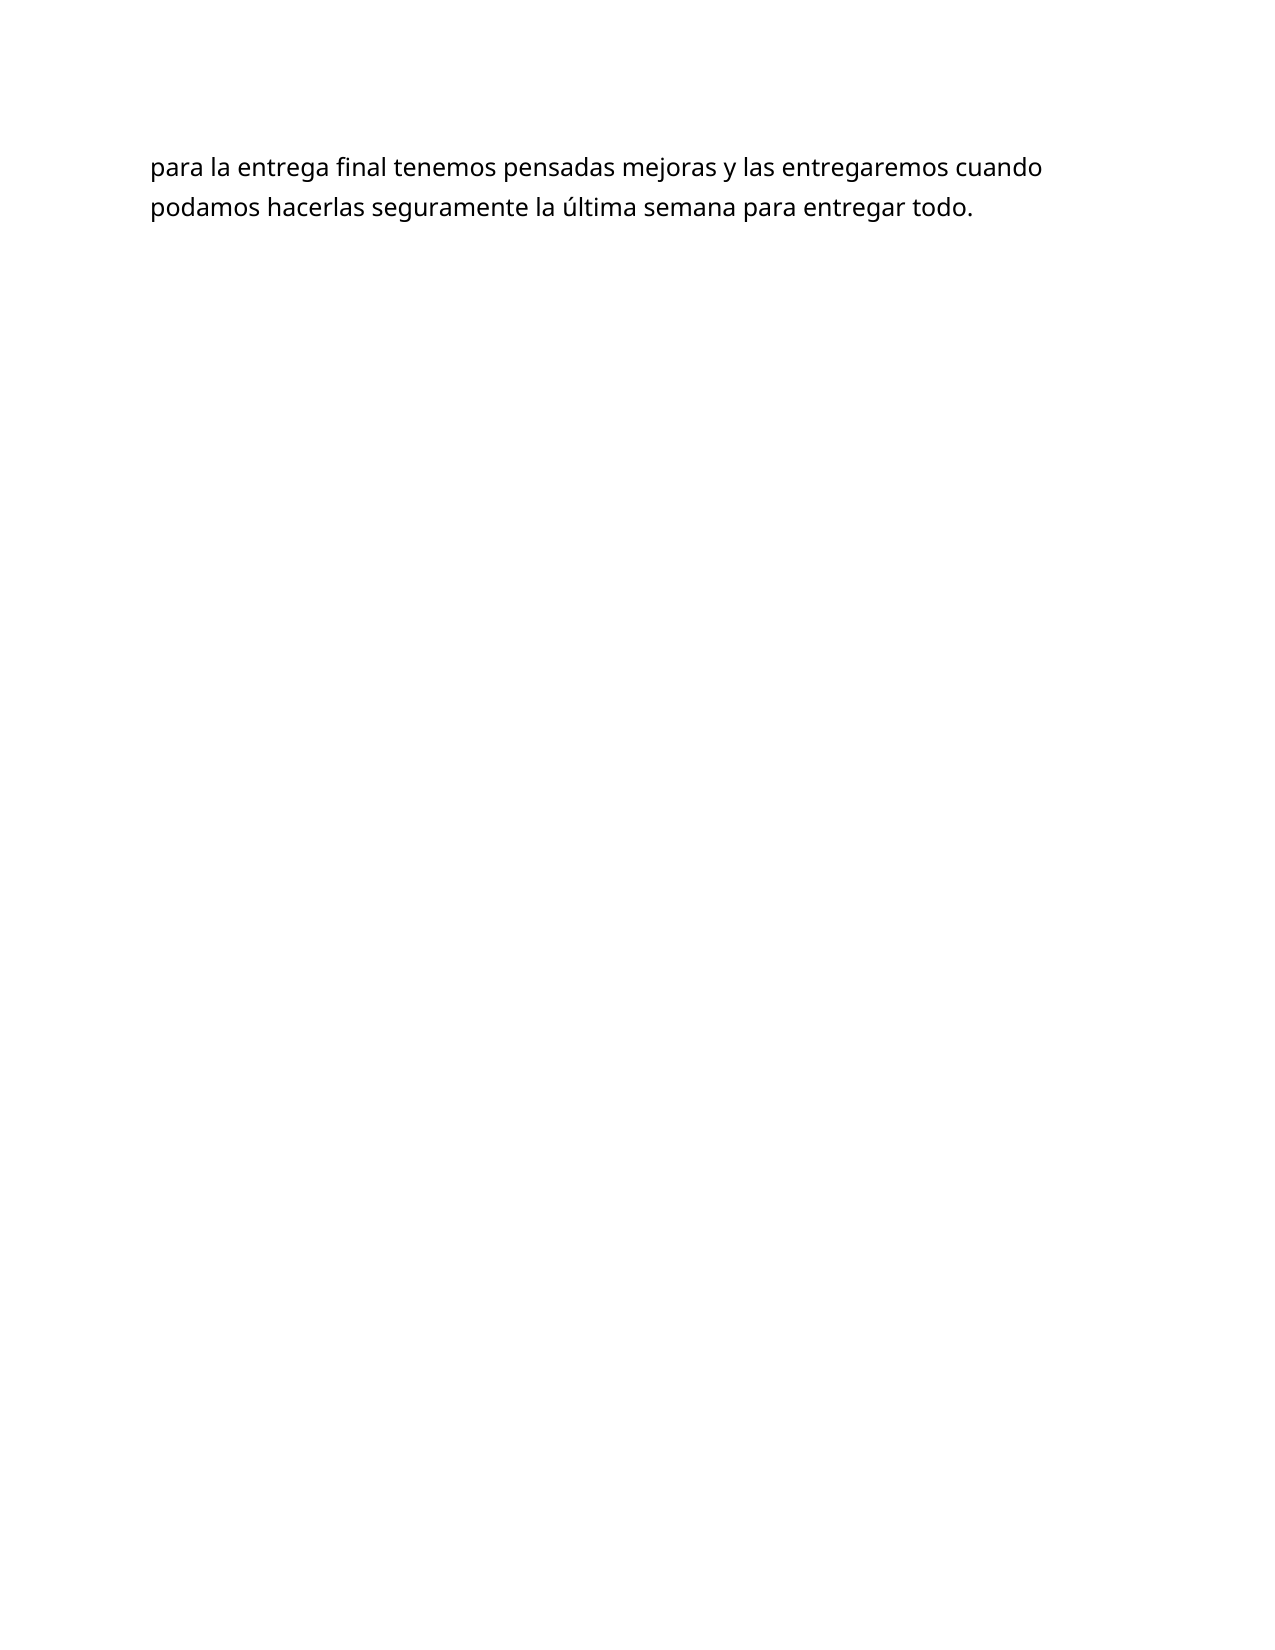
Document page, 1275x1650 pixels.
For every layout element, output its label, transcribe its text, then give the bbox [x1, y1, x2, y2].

text para la entrega final tenemos pensadas mejoras y las entregaremos cuando podamos hacerlas seguramente la última semana para entregar todo. [150, 150, 1125, 223]
